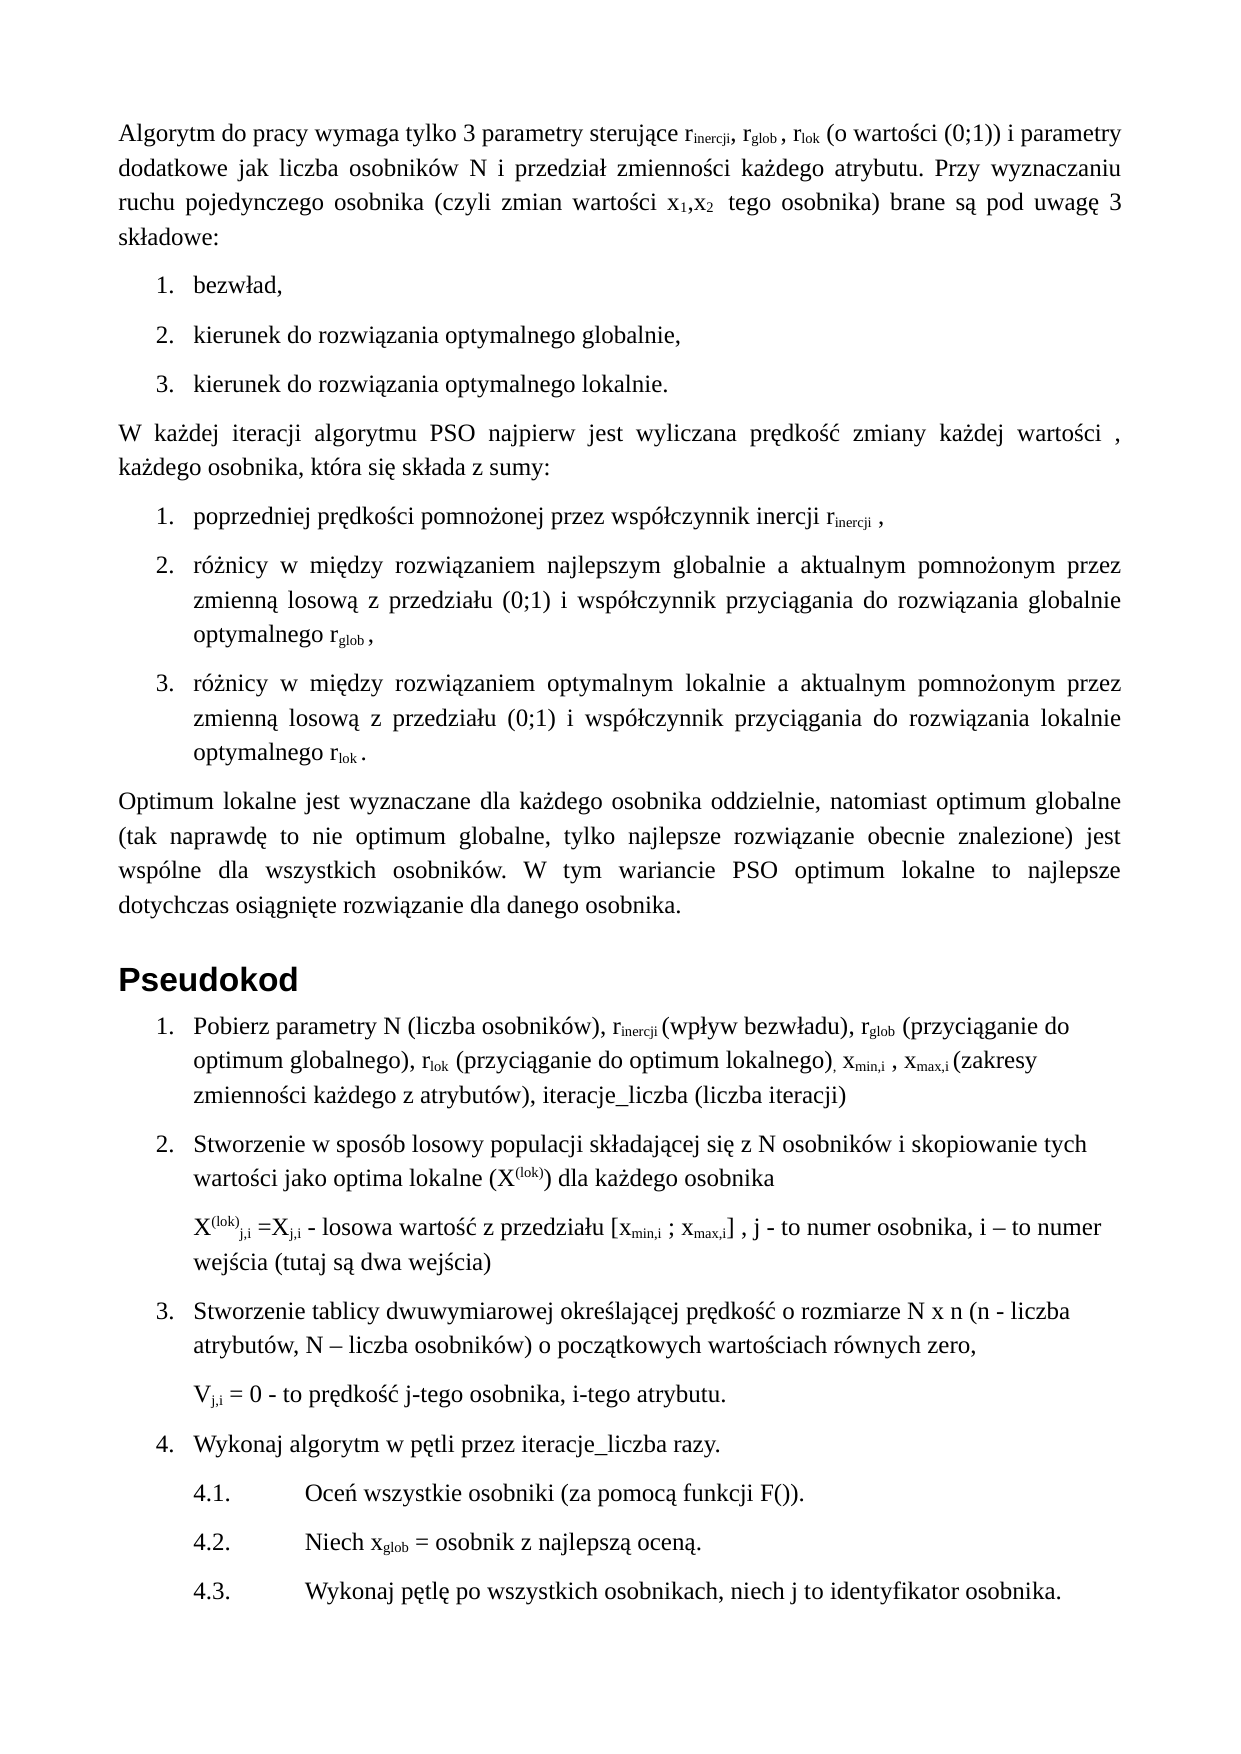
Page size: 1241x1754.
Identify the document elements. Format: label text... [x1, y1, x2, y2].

list kierunek do rozwiązania optymalnego globalnie, [156, 320, 1122, 348]
list Vj,i = 0 - to prędkość j-tego osobnika, i-tego atrybutu. [156, 1379, 1122, 1408]
list różnicy w między rozwiązaniem optymalnym lokalnie a aktualnym pomnożonym przez zmienną losową z przedziału (0;1) i współczynnik przyciągania do rozwiązania lokalnie optymalnego rlok . [156, 668, 1122, 766]
subtitle Pseudokod [118, 960, 1122, 998]
list Wykonaj pętlę po wszystkich osobnikach, niech j to identyfikator osobnika. [193, 1576, 1122, 1604]
list Wykonaj algorytm w pętli przez iteracje_liczba razy. [156, 1429, 1122, 1457]
list Stworzenie w sposób losowy populacji składającej się z N osobników i skopiowanie tych wartości jako optima lokalne (X(lok)) dla każdego osobnika [156, 1129, 1122, 1192]
list kierunek do rozwiązania optymalnego lokalnie. [156, 369, 1122, 397]
text Algorytm do pracy wymaga tylko 3 parametry sterujące rinercji, rglob , rlok (o wartości (0;1)) i parametry dodatkowe jak liczba osobników N i przedział zmienności każdego atrybutu. Przy wyznaczaniu ruchu pojedynczego osobnika (czyli zmian wartości x1,x2 tego osobnika) brane są pod uwagę 3 składowe: [118, 118, 1122, 250]
list X(lok)j,i =Xj,i - losowa wartość z przedziału [xmin,i ; xmax,i] , j - to numer osobnika, i – to numer wejścia (tutaj są dwa wejścia) [156, 1212, 1122, 1276]
text Optimum lokalne jest wyznaczane dla każdego osobnika oddzielnie, natomiast optimum globalne (tak naprawdę to nie optimum globalne, tylko najlepsze rozwiązanie obecnie znalezione) jest wspólne dla wszystkich osobników. W tym wariancie PSO optimum lokalne to najlepsze dotychczas osiągnięte rozwiązanie dla danego osobnika. [118, 786, 1122, 919]
list Pobierz parametry N (liczba osobników), rinercji (wpływ bezwładu), rglob (przyciąganie do optimum globalnego), rlok (przyciąganie do optimum lokalnego), xmin,i , xmax,i (zakresy zmienności każdego z atrybutów), iteracje_liczba (liczba iteracji) [156, 1011, 1122, 1109]
list Oceń wszystkie osobniki (za pomocą funkcji F()). [193, 1478, 1122, 1506]
text W każdej iteracji algorytmu PSO najpierw jest wyliczana prędkość zmiany każdej wartości , każdego osobnika, która się składa z sumy: [118, 418, 1122, 481]
list bezwład, [156, 271, 1122, 299]
list Stworzenie tablicy dwuwymiarowej określającej prędkość o rozmiarze N x n (n - liczba atrybutów, N – liczba osobników) o początkowych wartościach równych zero, [156, 1296, 1122, 1359]
list Niech xglob = osobnik z najlepszą oceną. [193, 1527, 1122, 1556]
list różnicy w między rozwiązaniem najlepszym globalnie a aktualnym pomnożonym przez zmienną losową z przedziału (0;1) i współczynnik przyciągania do rozwiązania globalnie optymalnego rglob , [156, 550, 1122, 648]
list poprzedniej prędkości pomnożonej przez współczynnik inercji rinercji , [156, 501, 1122, 530]
